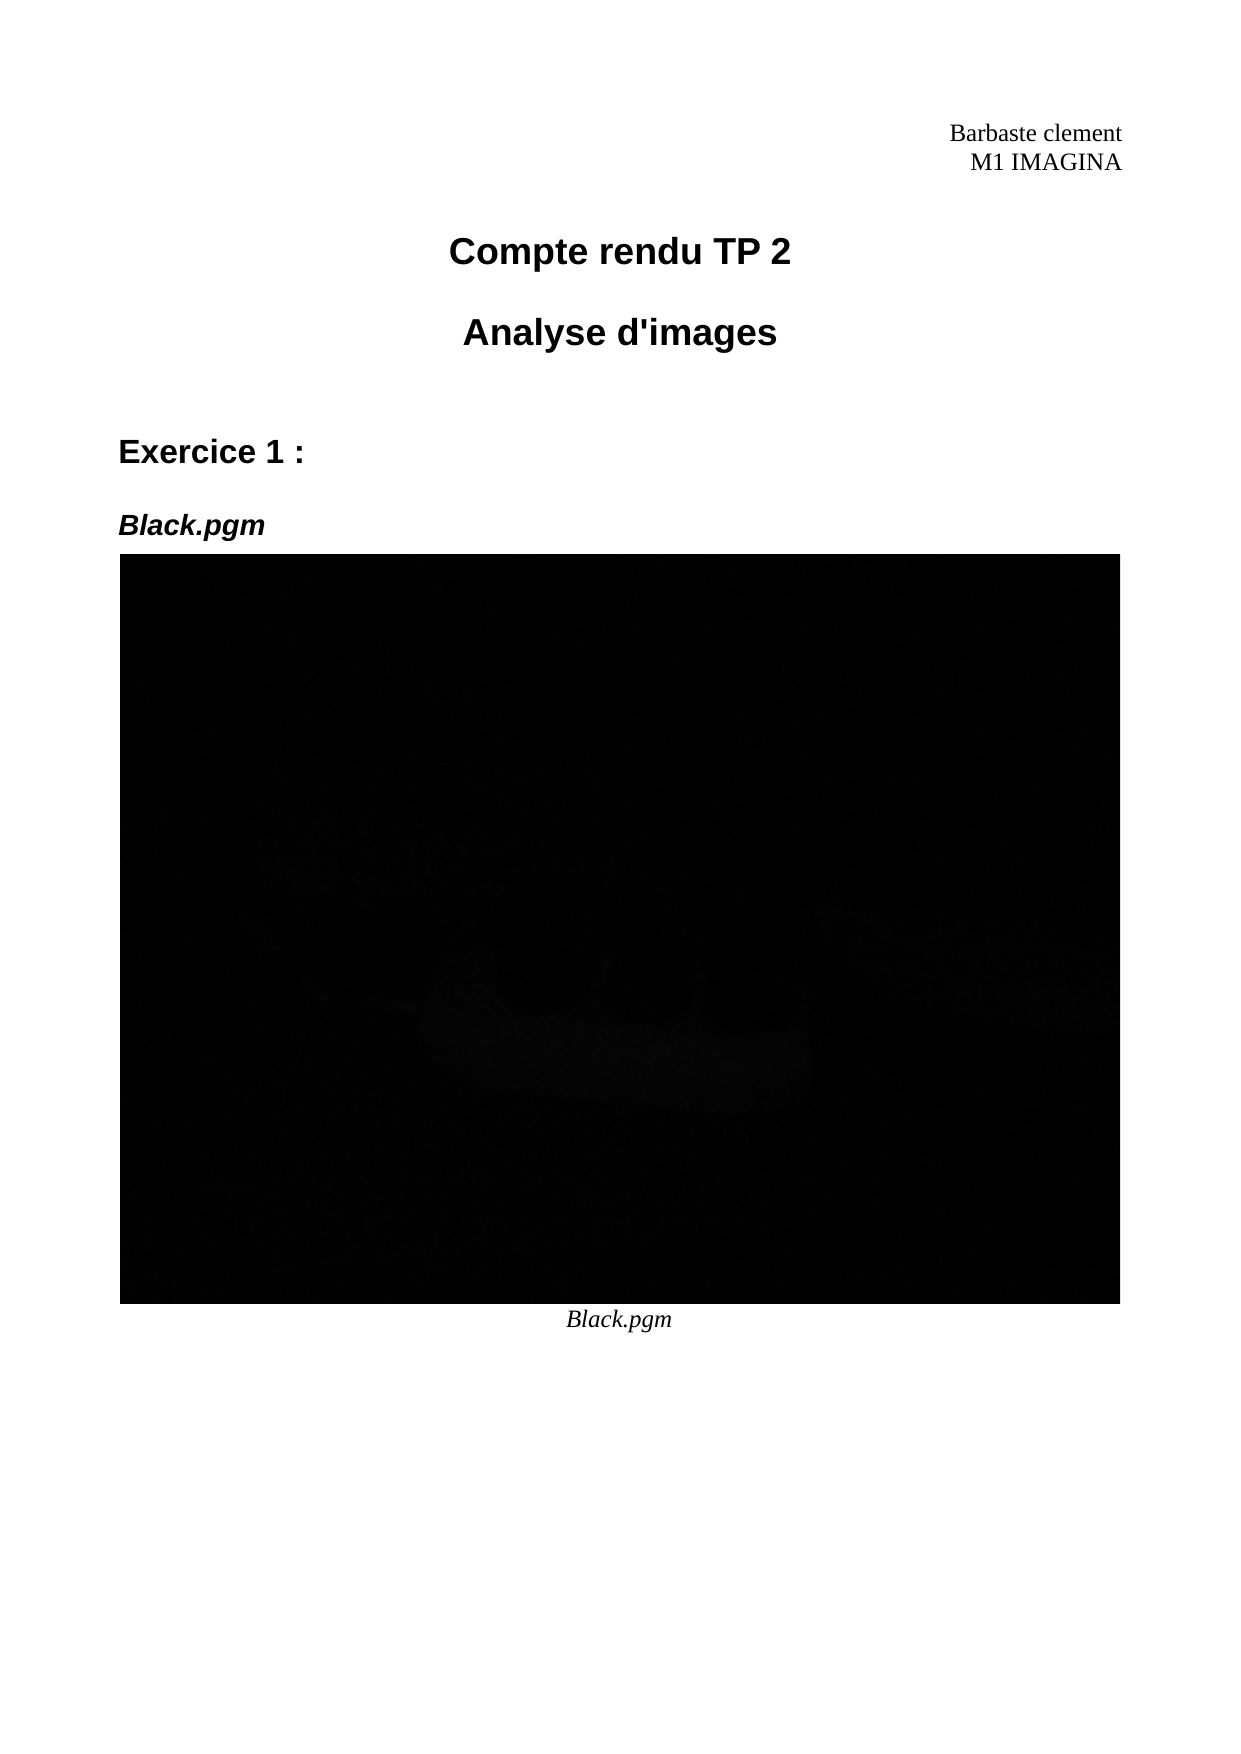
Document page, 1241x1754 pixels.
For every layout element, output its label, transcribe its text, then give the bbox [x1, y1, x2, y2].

subtitle Exercice 1 : [118, 432, 1122, 471]
text Barbaste clement [118, 118, 1122, 147]
subtitle Black.pgm [118, 508, 1122, 542]
picture [120, 554, 1121, 1304]
title Analyse d'images [118, 310, 1122, 353]
title Compte rendu TP 2 [118, 229, 1122, 272]
text Black.pgm [118, 567, 1122, 1333]
text M1 IMAGINA [118, 147, 1122, 176]
